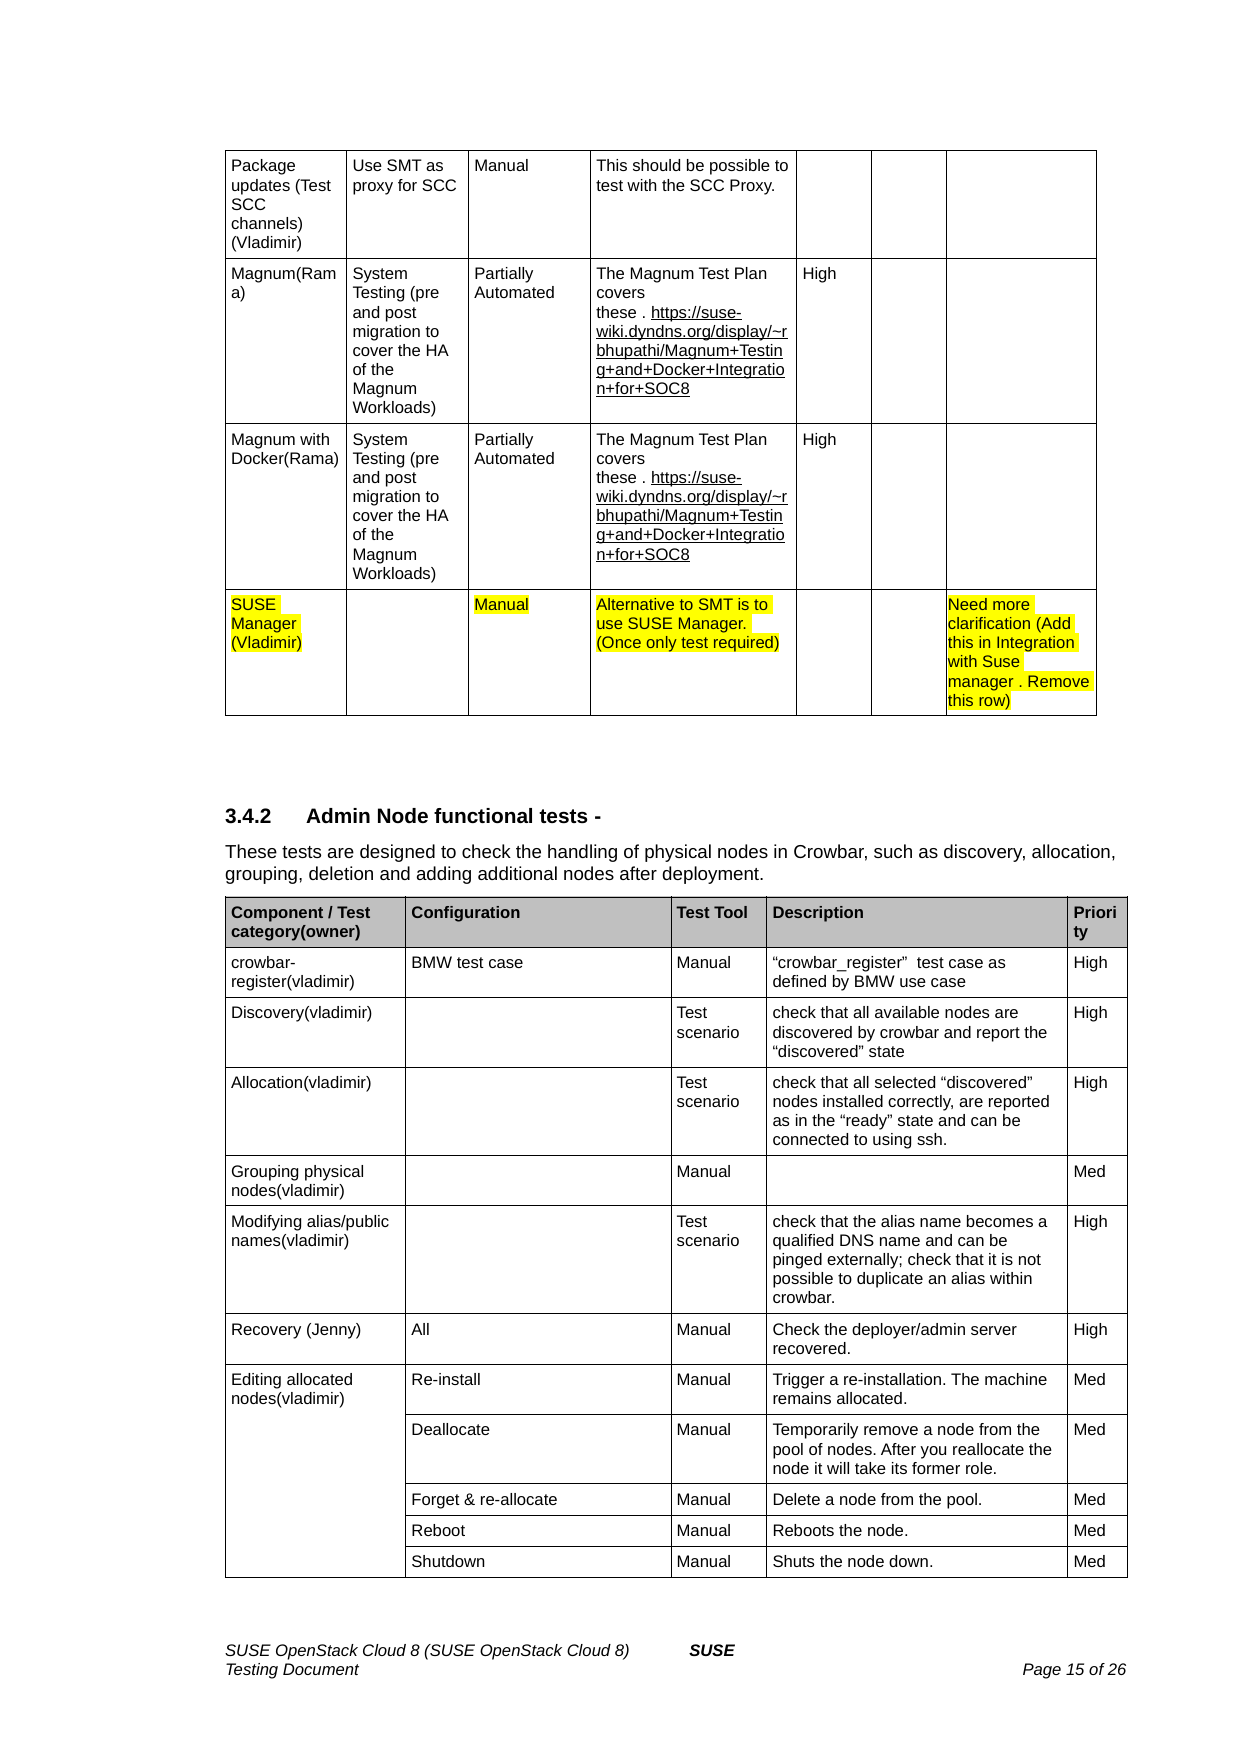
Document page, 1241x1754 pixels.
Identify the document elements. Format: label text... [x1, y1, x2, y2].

table_cell [947, 259, 1096, 423]
table_cell Med [1068, 1484, 1127, 1514]
table_cell Manual [672, 1365, 766, 1414]
table_cell Forget & re-allocate [406, 1484, 671, 1514]
table_cell [406, 998, 671, 1066]
table_cell Trigger a re-installation. The machine remains allocated. [767, 1365, 1067, 1414]
table_cell All [406, 1314, 671, 1363]
table_cell Reboots the node. [767, 1516, 1067, 1546]
table_cell Manual [469, 590, 590, 715]
table_cell Re-install [406, 1365, 671, 1414]
table_cell Reboot [406, 1516, 671, 1546]
table_cell The Magnum Test Plan covers these . https://suse-wiki.dyndns.org/display/~rbhupathi/Magnum+Testing+and+Docker+Integration+for+SOC8 [591, 259, 796, 423]
table_cell SUSE Manager (Vladimir) [226, 590, 346, 715]
table_cell Use SMT as proxy for SCC [347, 151, 468, 258]
table_cell [872, 590, 946, 715]
table_cell check that all selected “discovered” nodes installed correctly, are reported as in the “ready” state and can be connected to using ssh. [767, 1068, 1067, 1155]
table_cell [347, 590, 468, 715]
table_cell [767, 1156, 1067, 1205]
table_cell “crowbar_register” test case as defined by BMW use case [767, 948, 1067, 997]
text These tests are designed to check the handling of physical nodes in Crowbar, such as discovery, allocation, grouping, deletion and adding additional nodes after deployment. [225, 841, 1128, 884]
table_cell Manual [672, 1516, 766, 1546]
table_cell Shutdown [406, 1547, 671, 1577]
table_cell Manual [672, 948, 766, 997]
table_cell [797, 590, 871, 715]
table_cell Manual [672, 1415, 766, 1483]
table_cell High [797, 259, 871, 423]
table_cell Med [1068, 1547, 1127, 1577]
table_cell Magnum(Rama) [226, 259, 346, 423]
table_cell Modifying alias/public names(vladimir) [226, 1206, 405, 1313]
table_cell [406, 1156, 671, 1205]
table_cell Test scenario [672, 998, 766, 1066]
table_cell Delete a node from the pool. [767, 1484, 1067, 1514]
table_cell Shuts the node down. [767, 1547, 1067, 1577]
table_cell [406, 1206, 671, 1313]
table_cell [872, 151, 946, 258]
table_cell High [1068, 1206, 1127, 1313]
table_cell Check the deployer/admin server recovered. [767, 1314, 1067, 1363]
table_cell System Testing (pre and post migration to cover the HA of the Magnum Workloads) [347, 259, 468, 423]
table_cell Partially Automated [469, 424, 590, 588]
table_cell [797, 151, 871, 258]
table_cell Temporarily remove a node from the pool of nodes. After you reallocate the node it will take its former role. [767, 1415, 1067, 1483]
table_cell Discovery(vladimir) [226, 998, 405, 1066]
table_cell Partially Automated [469, 259, 590, 423]
table_cell [947, 424, 1096, 588]
table_cell [947, 151, 1096, 258]
table_cell Test scenario [672, 1068, 766, 1155]
table_cell Med [1068, 1365, 1127, 1414]
table_cell The Magnum Test Plan covers these . https://suse-wiki.dyndns.org/display/~rbhupathi/Magnum+Testing+and+Docker+Integration+for+SOC8 [591, 424, 796, 588]
table_cell High [1068, 998, 1127, 1066]
table_cell High [1068, 948, 1127, 997]
table_cell [872, 259, 946, 423]
table_cell check that the alias name becomes a qualified DNS name and can be pinged externally; check that it is not possible to duplicate an alias within crowbar. [767, 1206, 1067, 1313]
table_cell BMW test case [406, 948, 671, 997]
subtitle Admin Node functional tests - [225, 804, 1128, 828]
table_cell [872, 424, 946, 588]
table_header Test Tool [672, 898, 766, 947]
table_cell crowbar-register(vladimir) [226, 948, 405, 997]
table_cell Test scenario [672, 1206, 766, 1313]
table_header Configuration [406, 898, 671, 947]
table_header Priority [1068, 898, 1127, 947]
table_cell Recovery (Jenny) [226, 1314, 405, 1363]
table_cell Alternative to SMT is to use SUSE Manager. (Once only test required) [591, 590, 796, 715]
table_cell High [1068, 1314, 1127, 1363]
table_cell Med [1068, 1516, 1127, 1546]
table_header Description [767, 898, 1067, 947]
table_cell Package updates (Test SCC channels)(Vladimir) [226, 151, 346, 258]
table_cell High [797, 424, 871, 588]
table_cell Manual [672, 1314, 766, 1363]
table_header Component / Test category(owner) [226, 898, 405, 947]
table_cell Magnum with Docker(Rama) [226, 424, 346, 588]
table_cell System Testing (pre and post migration to cover the HA of the Magnum Workloads) [347, 424, 468, 588]
table_cell Med [1068, 1156, 1127, 1205]
table_cell Manual [672, 1484, 766, 1514]
table_cell High [1068, 1068, 1127, 1155]
table_cell Manual [672, 1156, 766, 1205]
table_cell check that all available nodes are discovered by crowbar and report the “discovered” state [767, 998, 1067, 1066]
table_cell Editing allocated nodes(vladimir) [226, 1365, 405, 1577]
table_cell Med [1068, 1415, 1127, 1483]
table_cell Need more clarification (Add this in Integration with Suse manager . Remove this row) [947, 590, 1096, 715]
table_cell Deallocate [406, 1415, 671, 1483]
table_cell [406, 1068, 671, 1155]
table_cell This should be possible to test with the SCC Proxy. [591, 151, 796, 258]
table_cell Allocation(vladimir) [226, 1068, 405, 1155]
table_cell Manual [672, 1547, 766, 1577]
table_cell Grouping physical nodes(vladimir) [226, 1156, 405, 1205]
table_cell Manual [469, 151, 590, 258]
